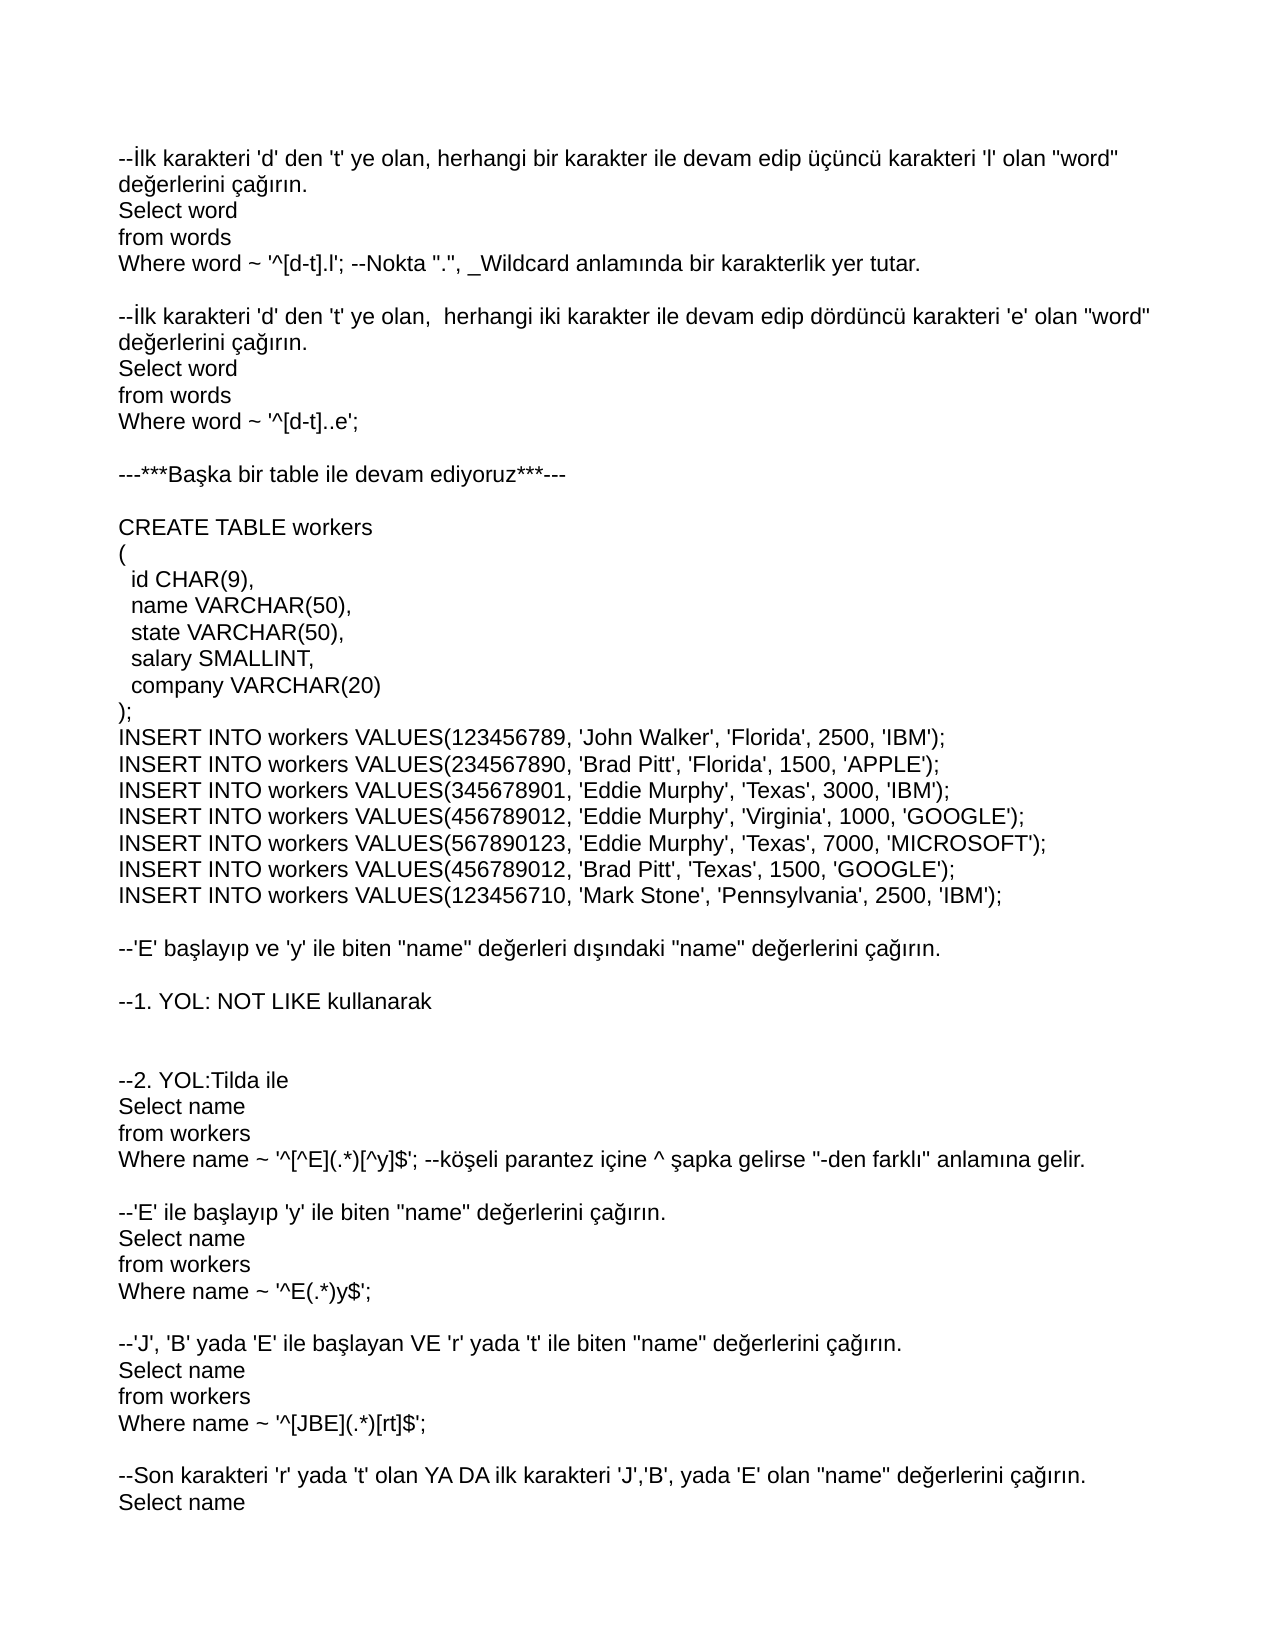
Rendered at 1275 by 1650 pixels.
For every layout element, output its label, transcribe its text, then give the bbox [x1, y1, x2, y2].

text Select name [118, 1093, 1157, 1119]
text --İlk karakteri 'd' den 't' ye olan, herhangi iki karakter ile devam edip dördüncü karakteri 'e' olan "word" değerlerini çağırın. [118, 303, 1157, 355]
text ( [118, 540, 1157, 566]
text INSERT INTO workers VALUES(123456710, 'Mark Stone', 'Pennsylvania', 2500, 'IBM'); [118, 882, 1157, 909]
text --İlk karakteri 'd' den 't' ye olan, herhangi bir karakter ile devam edip üçüncü karakteri 'l' olan "word" değerlerini çağırın. [118, 144, 1157, 197]
text Select word [118, 197, 1157, 223]
text Select word [118, 355, 1157, 382]
text ---***Başka bir table ile devam ediyoruz***--- [118, 461, 1157, 487]
text Where name ~ '^E(.*)y$'; [118, 1278, 1157, 1304]
text INSERT INTO workers VALUES(456789012, 'Eddie Murphy', 'Virginia', 1000, 'GOOGLE'); [118, 803, 1157, 830]
text Where word ~ '^[d-t]..e'; [118, 408, 1157, 434]
text Select name [118, 1488, 1157, 1515]
text name VARCHAR(50), [118, 592, 1157, 619]
text INSERT INTO workers VALUES(234567890, 'Brad Pitt', 'Florida', 1500, 'APPLE'); [118, 751, 1157, 777]
text ); [118, 698, 1157, 724]
text from words [118, 223, 1157, 250]
text Select name [118, 1225, 1157, 1251]
text Where word ~ '^[d-t].l'; --Nokta ".", _Wildcard anlamında bir karakterlik yer tutar. [118, 250, 1157, 276]
text --1. YOL: NOT LIKE kullanarak [118, 988, 1157, 1014]
text INSERT INTO workers VALUES(345678901, 'Eddie Murphy', 'Texas', 3000, 'IBM'); [118, 777, 1157, 803]
text --'E' başlayıp ve 'y' ile biten "name" değerleri dışındaki "name" değerlerini çağırın. [118, 935, 1157, 961]
text --'E' ile başlayıp 'y' ile biten "name" değerlerini çağırın. [118, 1199, 1157, 1225]
text from words [118, 382, 1157, 408]
text CREATE TABLE workers [118, 513, 1157, 540]
text from workers [118, 1251, 1157, 1278]
text state VARCHAR(50), [118, 619, 1157, 645]
text --'J', 'B' yada 'E' ile başlayan VE 'r' yada 't' ile biten "name" değerlerini çağırın. [118, 1330, 1157, 1357]
text Where name ~ '^[^E](.*)[^y]$'; --köşeli parantez içine ^ şapka gelirse "-den farklı" anlamına gelir. [118, 1146, 1157, 1172]
text INSERT INTO workers VALUES(567890123, 'Eddie Murphy', 'Texas', 7000, 'MICROSOFT'); [118, 830, 1157, 856]
text salary SMALLINT, [118, 645, 1157, 672]
text Select name [118, 1357, 1157, 1383]
text from workers [118, 1119, 1157, 1146]
text Where name ~ '^[JBE](.*)[rt]$'; [118, 1409, 1157, 1436]
text INSERT INTO workers VALUES(123456789, 'John Walker', 'Florida', 2500, 'IBM'); [118, 724, 1157, 751]
text INSERT INTO workers VALUES(456789012, 'Brad Pitt', 'Texas', 1500, 'GOOGLE'); [118, 856, 1157, 882]
text company VARCHAR(20) [118, 672, 1157, 698]
text id CHAR(9), [118, 566, 1157, 592]
text --Son karakteri 'r' yada 't' olan YA DA ilk karakteri 'J','B', yada 'E' olan "name" değerlerini çağırın. [118, 1462, 1157, 1488]
text --2. YOL:Tilda ile [118, 1067, 1157, 1093]
text from workers [118, 1383, 1157, 1409]
